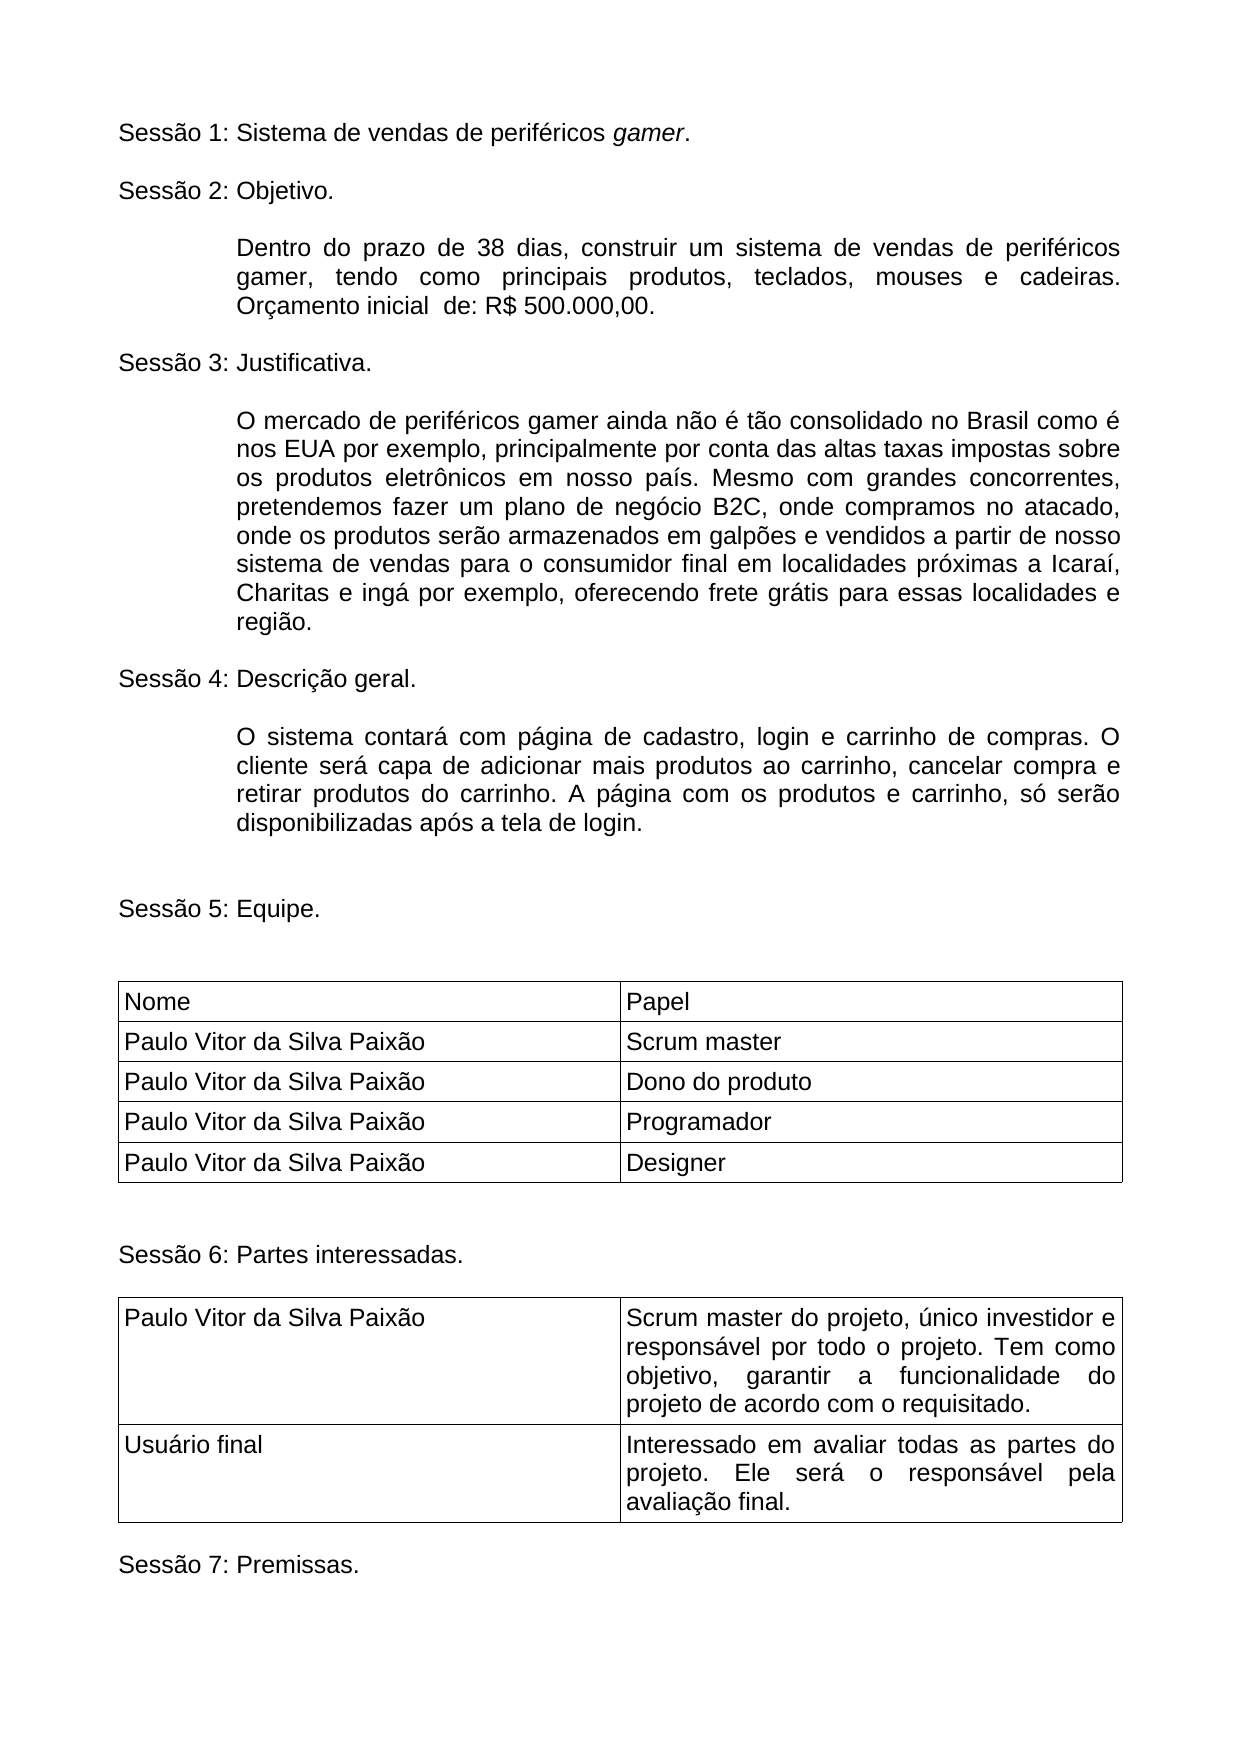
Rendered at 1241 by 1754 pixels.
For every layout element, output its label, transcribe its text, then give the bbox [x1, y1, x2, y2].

text O mercado de periféricos gamer ainda não é tão consolidado no Brasil como é nos EUA por exemplo, principalmente por conta das altas taxas impostas sobre os produtos eletrônicos em nosso país. Mesmo com grandes concorrentes, pretendemos fazer um plano de negócio B2C, onde compramos no atacado, onde os produtos serão armazenados em galpões e vendidos a partir de nosso sistema de vendas para o consumidor final em localidades próximas a Icaraí, Charitas e ingá por exemplo, oferecendo frete grátis para essas localidades e região. [236, 406, 1122, 636]
table_cell Paulo Vitor da Silva Paixão [119, 1102, 620, 1142]
table_cell Designer [621, 1143, 1122, 1182]
text Sessão 5: Equipe. [118, 894, 1122, 923]
table_header Scrum master do projeto, único investidor e responsável por todo o projeto. Tem como objetivo, garantir a funcionalidade do projeto de acordo com o requisitado. [621, 1298, 1122, 1424]
text O sistema contará com página de cadastro, login e carrinho de compras. O cliente será capa de adicionar mais produtos ao carrinho, cancelar compra e retirar produtos do carrinho. A página com os produtos e carrinho, só serão disponibilizadas após a tela de login. [236, 722, 1122, 837]
text Dentro do prazo de 38 dias, construir um sistema de vendas de periféricos gamer, tendo como principais produtos, teclados, mouses e cadeiras. Orçamento inicial de: R$ 500.000,00. [236, 233, 1122, 319]
text Sessão 7: Premissas. [118, 1551, 1122, 1579]
text Sessão 4: Descrição geral. [118, 664, 1122, 693]
table_cell Scrum master [621, 1022, 1122, 1061]
table_cell Programador [621, 1102, 1122, 1142]
table_header Papel [621, 982, 1122, 1021]
table_cell Usuário final [119, 1425, 620, 1522]
table_header Paulo Vitor da Silva Paixão [119, 1298, 620, 1424]
table_cell Interessado em avaliar todas as partes do projeto. Ele será o responsável pela avaliação final. [621, 1425, 1122, 1522]
text Sessão 3: Justificativa. [118, 348, 1122, 377]
text Sessão 1: Sistema de vendas de periféricos gamer. [118, 118, 1122, 147]
table_cell Paulo Vitor da Silva Paixão [119, 1062, 620, 1101]
text Sessão 6: Partes interessadas. [118, 1240, 1122, 1268]
table_cell Paulo Vitor da Silva Paixão [119, 1022, 620, 1061]
table_cell Paulo Vitor da Silva Paixão [119, 1143, 620, 1182]
table_header Nome [119, 982, 620, 1021]
table_cell Dono do produto [621, 1062, 1122, 1101]
text Sessão 2: Objetivo. [118, 176, 1122, 204]
